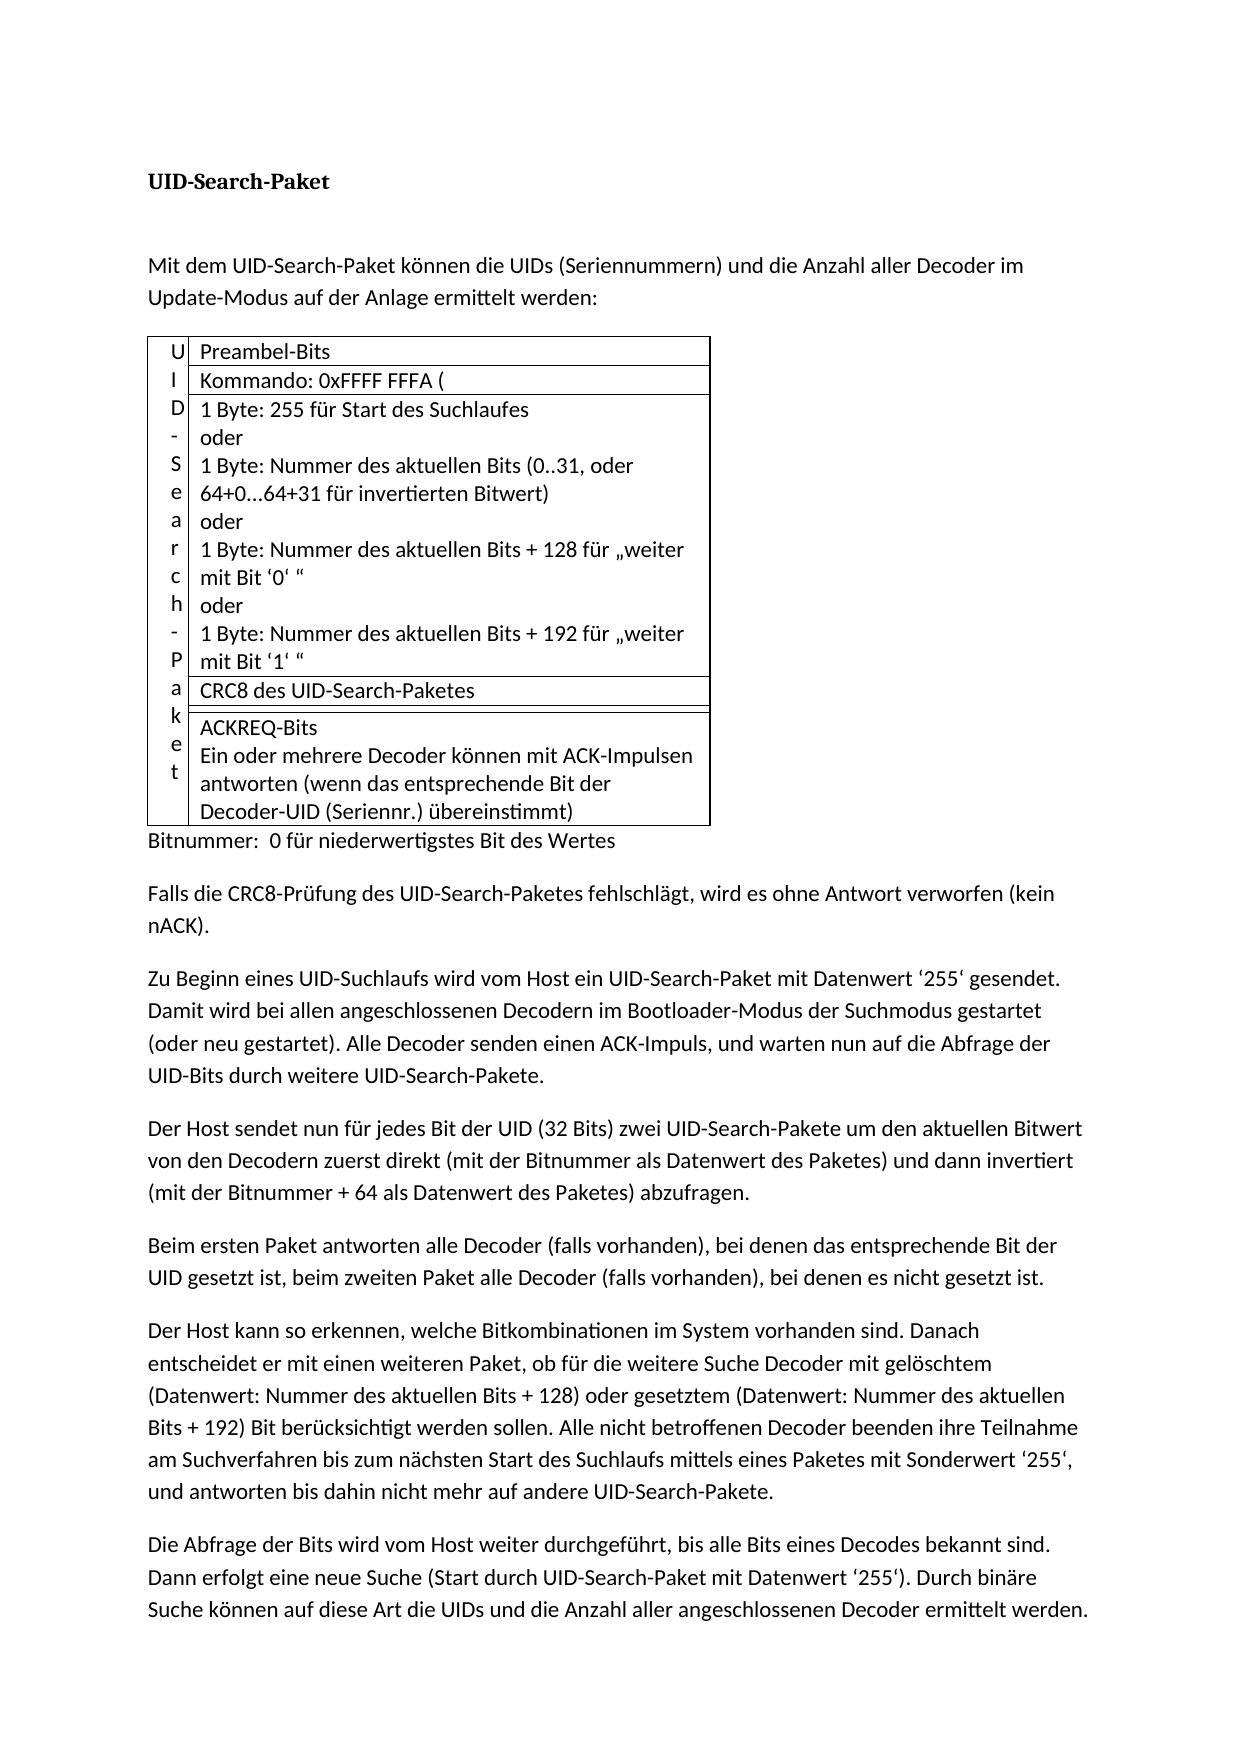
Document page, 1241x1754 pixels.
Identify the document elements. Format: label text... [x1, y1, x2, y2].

subtitle UID-Search-Paket [148, 168, 1093, 195]
table_cell [189, 706, 709, 712]
text Der Host sendet nun für jedes Bit der UID (32 Bits) zwei UID-Search-Pakete um den aktuellen Bitwert von den Decodern zuerst direkt (mit der Bitnummer als Datenwert des Paketes) und dann invertiert (mit der Bitnummer + 64 als Datenwert des Paketes) abzufragen. [148, 1114, 1093, 1206]
table_header UID-Search-Paket [148, 337, 188, 825]
text Zu Beginn eines UID-Suchlaufs wird vom Host ein UID-Search-Paket mit Datenwert ‘255‘ gesendet. Damit wird bei allen angeschlossenen Decodern im Bootloader-Modus der Suchmodus gestartet (oder neu gestartet). Alle Decoder senden einen ACK-Impuls, und warten nun auf die Abfrage der UID-Bits durch weitere UID-Search-Pakete. [148, 964, 1093, 1089]
table_cell 1 Byte: 255 für Start des Suchlaufes oder 1 Byte: Nummer des aktuellen Bits (0..31, oder 64+0...64+31 für invertierten Bitwert) oder 1 Byte: Nummer des aktuellen Bits + 128 für „weiter mit Bit ‘0‘ “ oder 1 Byte: Nummer des aktuellen Bits + 192 für „weiter mit Bit ‘1‘ “ [189, 395, 709, 676]
table_cell CRC8 des UID-Search-Paketes [189, 677, 709, 704]
text Mit dem UID-Search-Paket können die UIDs (Seriennummern) und die Anzahl aller Decoder im Update-Modus auf der Anlage ermittelt werden: [148, 251, 1093, 311]
table_cell Kommando: 0xFFFF FFFA ( [189, 366, 709, 394]
table_header Preambel-Bits [189, 337, 709, 365]
text Falls die CRC8-Prüfung des UID-Search-Paketes fehlschlägt, wird es ohne Antwort verworfen (kein nACK). [148, 879, 1093, 939]
text Die Abfrage der Bits wird vom Host weiter durchgeführt, bis alle Bits eines Decodes bekannt sind. Dann erfolgt eine neue Suche (Start durch UID-Search-Paket mit Datenwert ‘255‘). Durch binäre Suche können auf diese Art die UIDs und die Anzahl aller angeschlossenen Decoder ermittelt werden. [148, 1530, 1093, 1623]
text Beim ersten Paket antworten alle Decoder (falls vorhanden), bei denen das entsprechende Bit der UID gesetzt ist, beim zweiten Paket alle Decoder (falls vorhanden), bei denen es nicht gesetzt ist. [148, 1231, 1093, 1291]
text Bitnummer: 0 für niederwertigstes Bit des Wertes [148, 826, 1093, 854]
text Der Host kann so erkennen, welche Bitkombinationen im System vorhanden sind. Danach entscheidet er mit einen weiteren Paket, ob für die weitere Suche Decoder mit gelöschtem (Datenwert: Nummer des aktuellen Bits + 128) oder gesetztem (Datenwert: Nummer des aktuellen Bits + 192) Bit berücksichtigt werden sollen. Alle nicht betroffenen Decoder beenden ihre Teilnahme am Suchverfahren bis zum nächsten Start des Suchlaufs mittels eines Paketes mit Sonderwert ‘255‘, und antworten bis dahin nicht mehr auf andere UID-Search-Pakete. [148, 1316, 1093, 1505]
table_cell ACKREQ-Bits Ein oder mehrere Decoder können mit ACK-Impulsen antworten (wenn das entsprechende Bit der Decoder-UID (Seriennr.) übereinstimmt) [189, 713, 709, 825]
